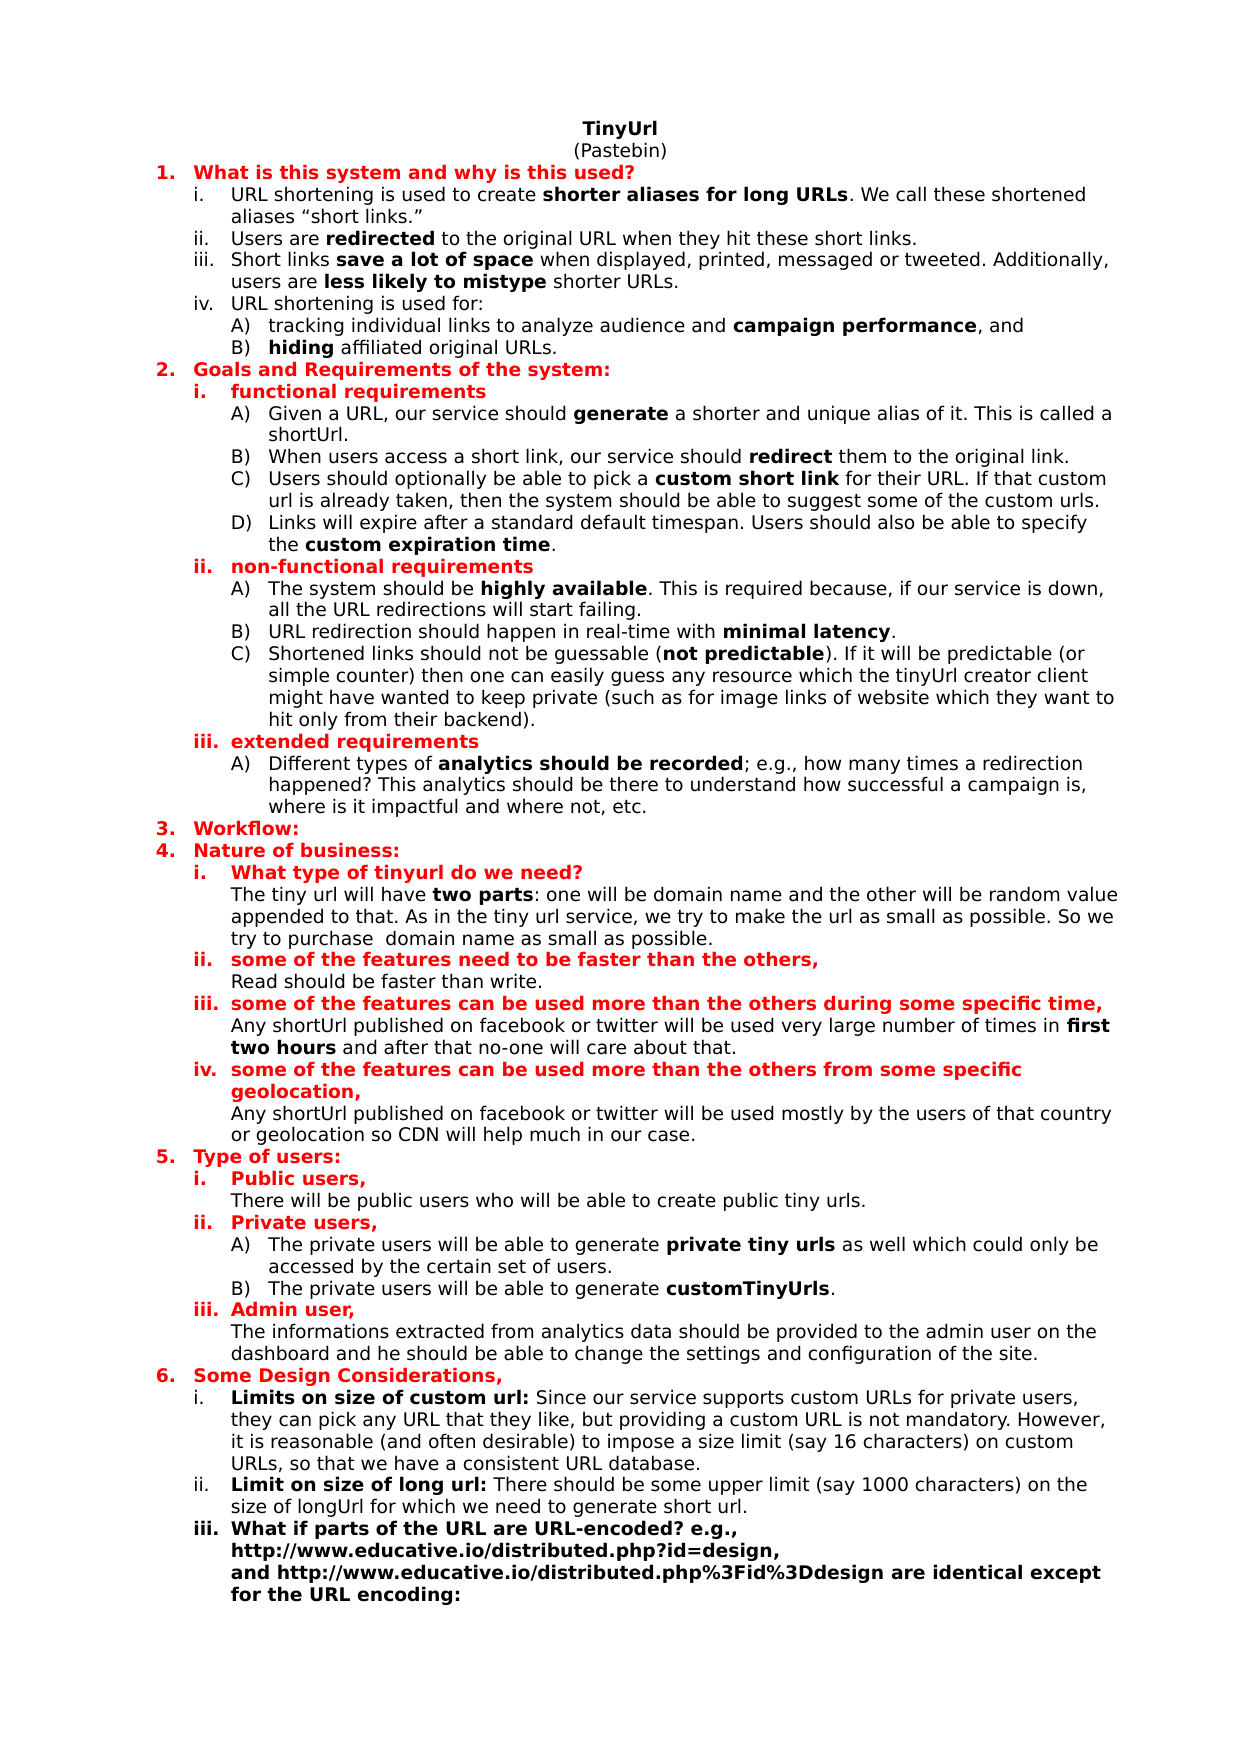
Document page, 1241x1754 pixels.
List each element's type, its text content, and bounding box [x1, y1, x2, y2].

list What if parts of the URL are URL-encoded? e.g., http://www.educative.io/distributed.php?id=design, and http://www.educative.io/distributed.php%3Fid%3Ddesign are identical except for the URL encoding: [193, 1518, 1122, 1606]
list Workflow: [156, 818, 1122, 840]
list Some Design Considerations, [156, 1365, 1122, 1387]
list Any shortUrl published on facebook or twitter will be used very large number of times in first two hours and after that no-one will care about that. [193, 1015, 1122, 1059]
list The system should be highly available. This is required because, if our service is down, all the URL redirections will start failing. [231, 577, 1122, 621]
list Different types of analytics should be recorded; e.g., how many times a redirection happened? This analytics should be there to understand how successful a campaign is, where is it impactful and where not, etc. [231, 752, 1122, 818]
list The informations extracted from analytics data should be provided to the admin user on the dashboard and he should be able to change the settings and configuration of the site. [193, 1321, 1122, 1365]
text TinyUrl [118, 118, 1122, 140]
list Private users, [193, 1212, 1122, 1234]
list Admin user, [193, 1299, 1122, 1321]
list The private users will be able to generate private tiny urls as well which could only be accessed by the certain set of users. [231, 1234, 1122, 1277]
list some of the features need to be faster than the others, [193, 949, 1122, 971]
list Shortened links should not be guessable (not predictable). If it will be predictable (or simple counter) then one can easily guess any resource which the tinyUrl creator client might have wanted to keep private (such as for image links of website which they want to hit only from their backend). [231, 643, 1122, 731]
list some of the features can be used more than the others during some specific time, [193, 993, 1122, 1015]
list URL redirection should happen in real-time with minimal latency. [231, 621, 1122, 643]
list The tiny url will have two parts: one will be domain name and the other will be random value appended to that. As in the tiny url service, we try to make the url as small as possible. So we try to purchase domain name as small as possible. [193, 884, 1122, 949]
list Short links save a lot of space when displayed, printed, messaged or tweeted. Additionally, users are less likely to mistype shorter URLs. [193, 249, 1122, 293]
list URL shortening is used for: [193, 293, 1122, 315]
list Users should optionally be able to pick a custom short link for their URL. If that custom url is already taken, then the system should be able to suggest some of the custom urls. [231, 468, 1122, 512]
list non-functional requirements [193, 556, 1122, 577]
list extended requirements [193, 731, 1122, 752]
list Given a URL, our service should generate a shorter and unique alias of it. This is called a shortUrl. [231, 402, 1122, 446]
list What is this system and why is this used? [156, 162, 1122, 184]
list Read should be faster than write. [193, 971, 1122, 993]
list URL shortening is used to create shorter aliases for long URLs. We call these shortened aliases “short links.” [193, 184, 1122, 227]
list When users access a short link, our service should redirect them to the original link. [231, 446, 1122, 468]
list Type of users: [156, 1146, 1122, 1168]
list Users are redirected to the original URL when they hit these short links. [193, 227, 1122, 249]
list There will be public users who will be able to create public tiny urls. [193, 1190, 1122, 1212]
list hiding affiliated original URLs. [231, 337, 1122, 359]
text (Pastebin) [118, 140, 1122, 162]
list Public users, [193, 1168, 1122, 1190]
list Nature of business: [156, 840, 1122, 862]
list some of the features can be used more than the others from some specific geolocation, [193, 1059, 1122, 1102]
list Goals and Requirements of the system: [156, 359, 1122, 381]
list functional requirements [193, 381, 1122, 402]
list tracking individual links to analyze audience and campaign performance, and [231, 315, 1122, 337]
list What type of tinyurl do we need? [193, 862, 1122, 884]
list The private users will be able to generate customTinyUrls. [231, 1277, 1122, 1299]
list Links will expire after a standard default timespan. Users should also be able to specify the custom expiration time. [231, 512, 1122, 556]
list Any shortUrl published on facebook or twitter will be used mostly by the users of that country or geolocation so CDN will help much in our case. [193, 1102, 1122, 1146]
list Limits on size of custom url: Since our service supports custom URLs for private users, they can pick any URL that they like, but providing a custom URL is not mandatory. However, it is reasonable (and often desirable) to impose a size limit (say 16 characters) on custom URLs, so that we have a consistent URL database. [193, 1387, 1122, 1474]
list Limit on size of long url: There should be some upper limit (say 1000 characters) on the size of longUrl for which we need to generate short url. [193, 1474, 1122, 1518]
